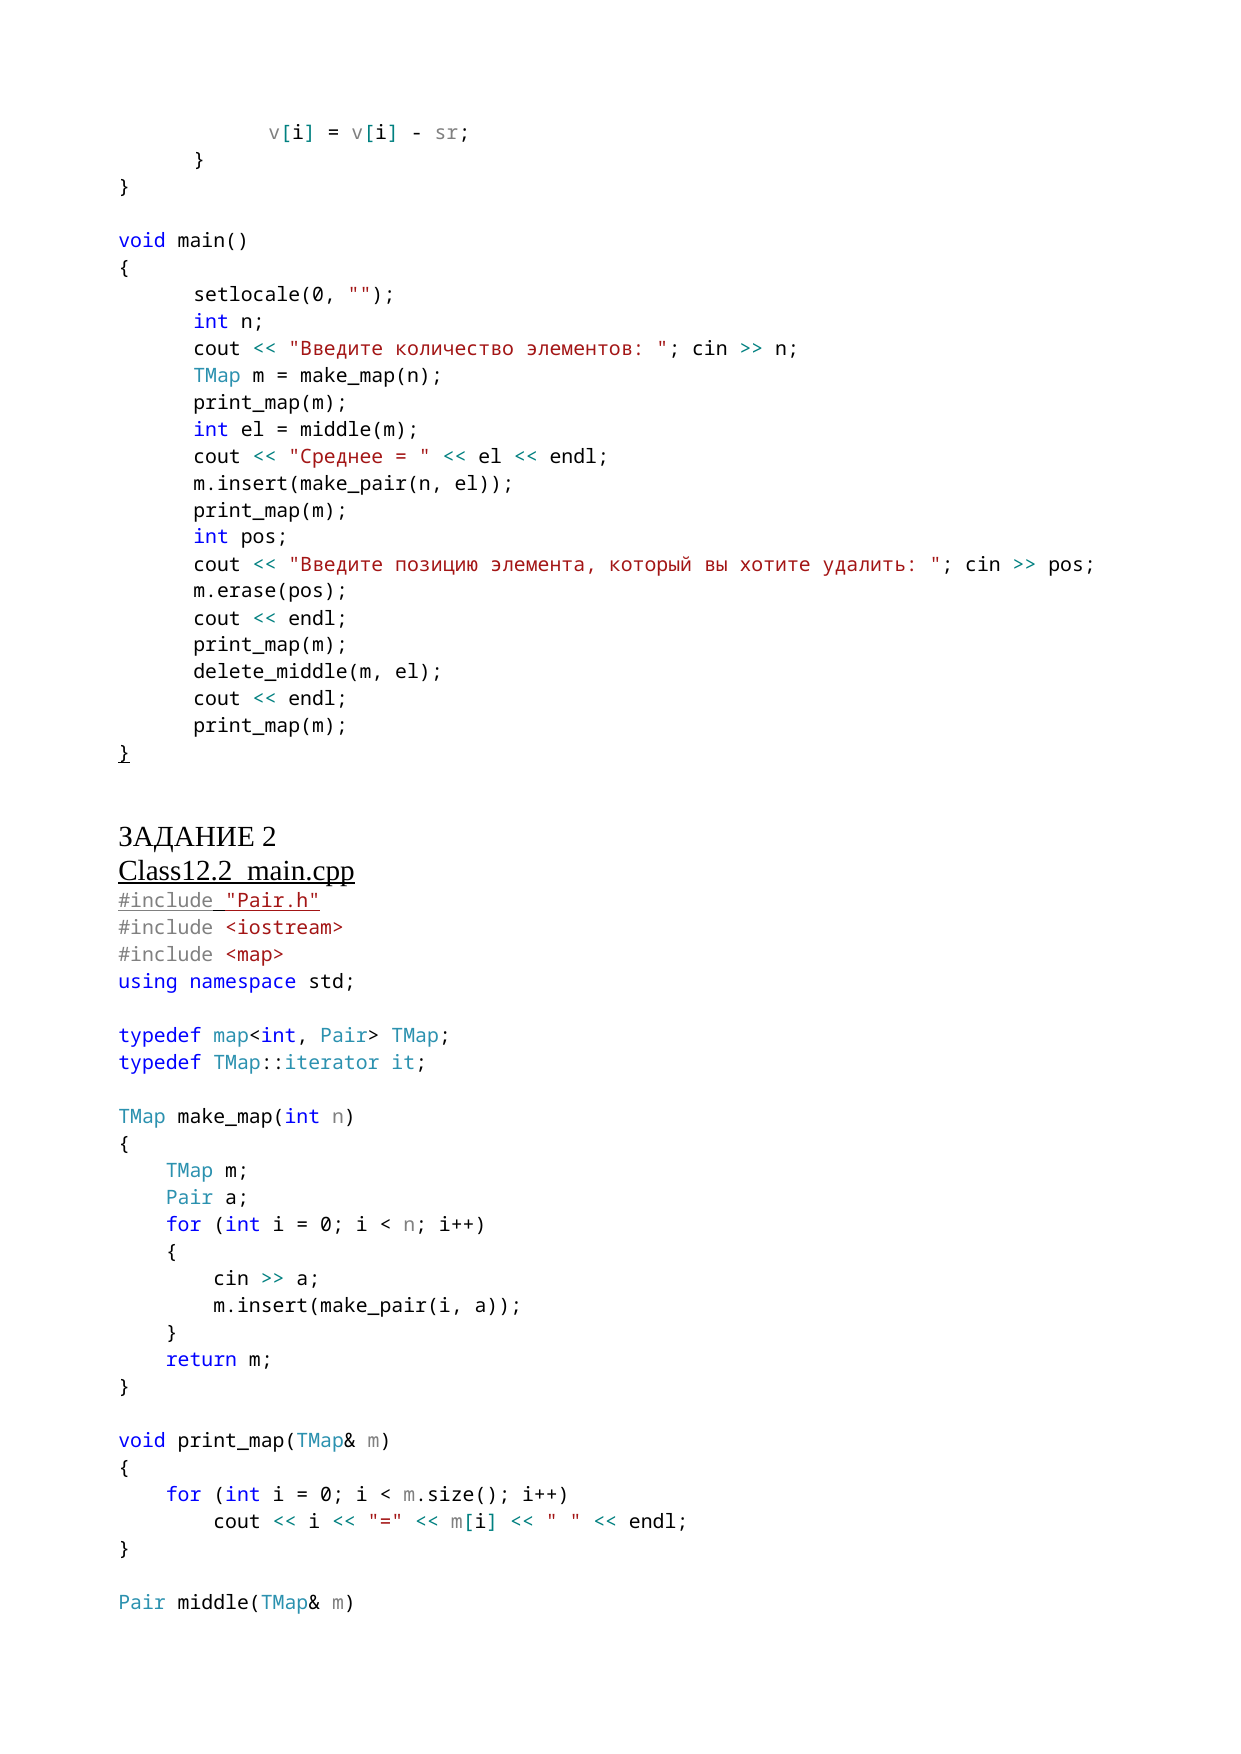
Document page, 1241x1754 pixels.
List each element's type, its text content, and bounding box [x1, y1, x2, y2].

text void main() [118, 226, 1122, 253]
text ЗАДАНИЕ 2 [118, 819, 1122, 853]
text typedef map<int, Pair> TMap; [118, 1022, 1122, 1048]
text typedef TMap::iterator it; [118, 1048, 1122, 1076]
text for (int i = 0; i < n; i++) [118, 1210, 1122, 1237]
text TMap m; [118, 1156, 1122, 1183]
text setlocale(0, ""); [118, 280, 1122, 307]
text cout << endl; [118, 604, 1122, 631]
text Pair middle(TMap& m) [118, 1588, 1122, 1615]
text print_map(m); [118, 712, 1122, 739]
text print_map(m); [118, 496, 1122, 523]
text } [118, 172, 1122, 199]
text cin >> a; [118, 1264, 1122, 1291]
text } [118, 145, 1122, 172]
text cout << "Введите позицию элемента, который вы хотите удалить: "; cin >> pos; [118, 550, 1122, 577]
text print_map(m); [118, 631, 1122, 658]
text return m; [118, 1345, 1122, 1372]
text Class12.2_main.cpp [118, 853, 1122, 887]
text Pair a; [118, 1183, 1122, 1210]
text for (int i = 0; i < m.size(); i++) [118, 1480, 1122, 1507]
text } [118, 739, 1122, 766]
text cout << "Среднее = " << el << endl; [118, 442, 1122, 469]
text cout << i << "=" << m[i] << " " << endl; [118, 1507, 1122, 1534]
text v[i] = v[i] - sr; [118, 118, 1122, 145]
text } [118, 1534, 1122, 1561]
text int el = middle(m); [118, 415, 1122, 442]
text } [118, 1318, 1122, 1345]
text { [118, 1129, 1122, 1156]
text { [118, 1237, 1122, 1264]
text #include <iostream> [118, 914, 1122, 941]
text TMap m = make_map(n); [118, 361, 1122, 388]
text cout << endl; [118, 685, 1122, 712]
text m.insert(make_pair(i, a)); [118, 1291, 1122, 1318]
text int pos; [118, 523, 1122, 550]
text using namespace std; [118, 968, 1122, 994]
text m.erase(pos); [118, 577, 1122, 604]
text { [118, 253, 1122, 280]
text } [118, 1372, 1122, 1399]
text int n; [118, 307, 1122, 334]
text { [118, 1453, 1122, 1480]
text #include "Pair.h" [118, 887, 1122, 914]
text void print_map(TMap& m) [118, 1426, 1122, 1453]
text #include <map> [118, 941, 1122, 968]
text cout << "Введите количество элементов: "; cin >> n; [118, 334, 1122, 361]
text print_map(m); [118, 388, 1122, 415]
text TMap make_map(int n) [118, 1102, 1122, 1129]
text m.insert(make_pair(n, el)); [118, 469, 1122, 496]
text delete_middle(m, el); [118, 658, 1122, 685]
